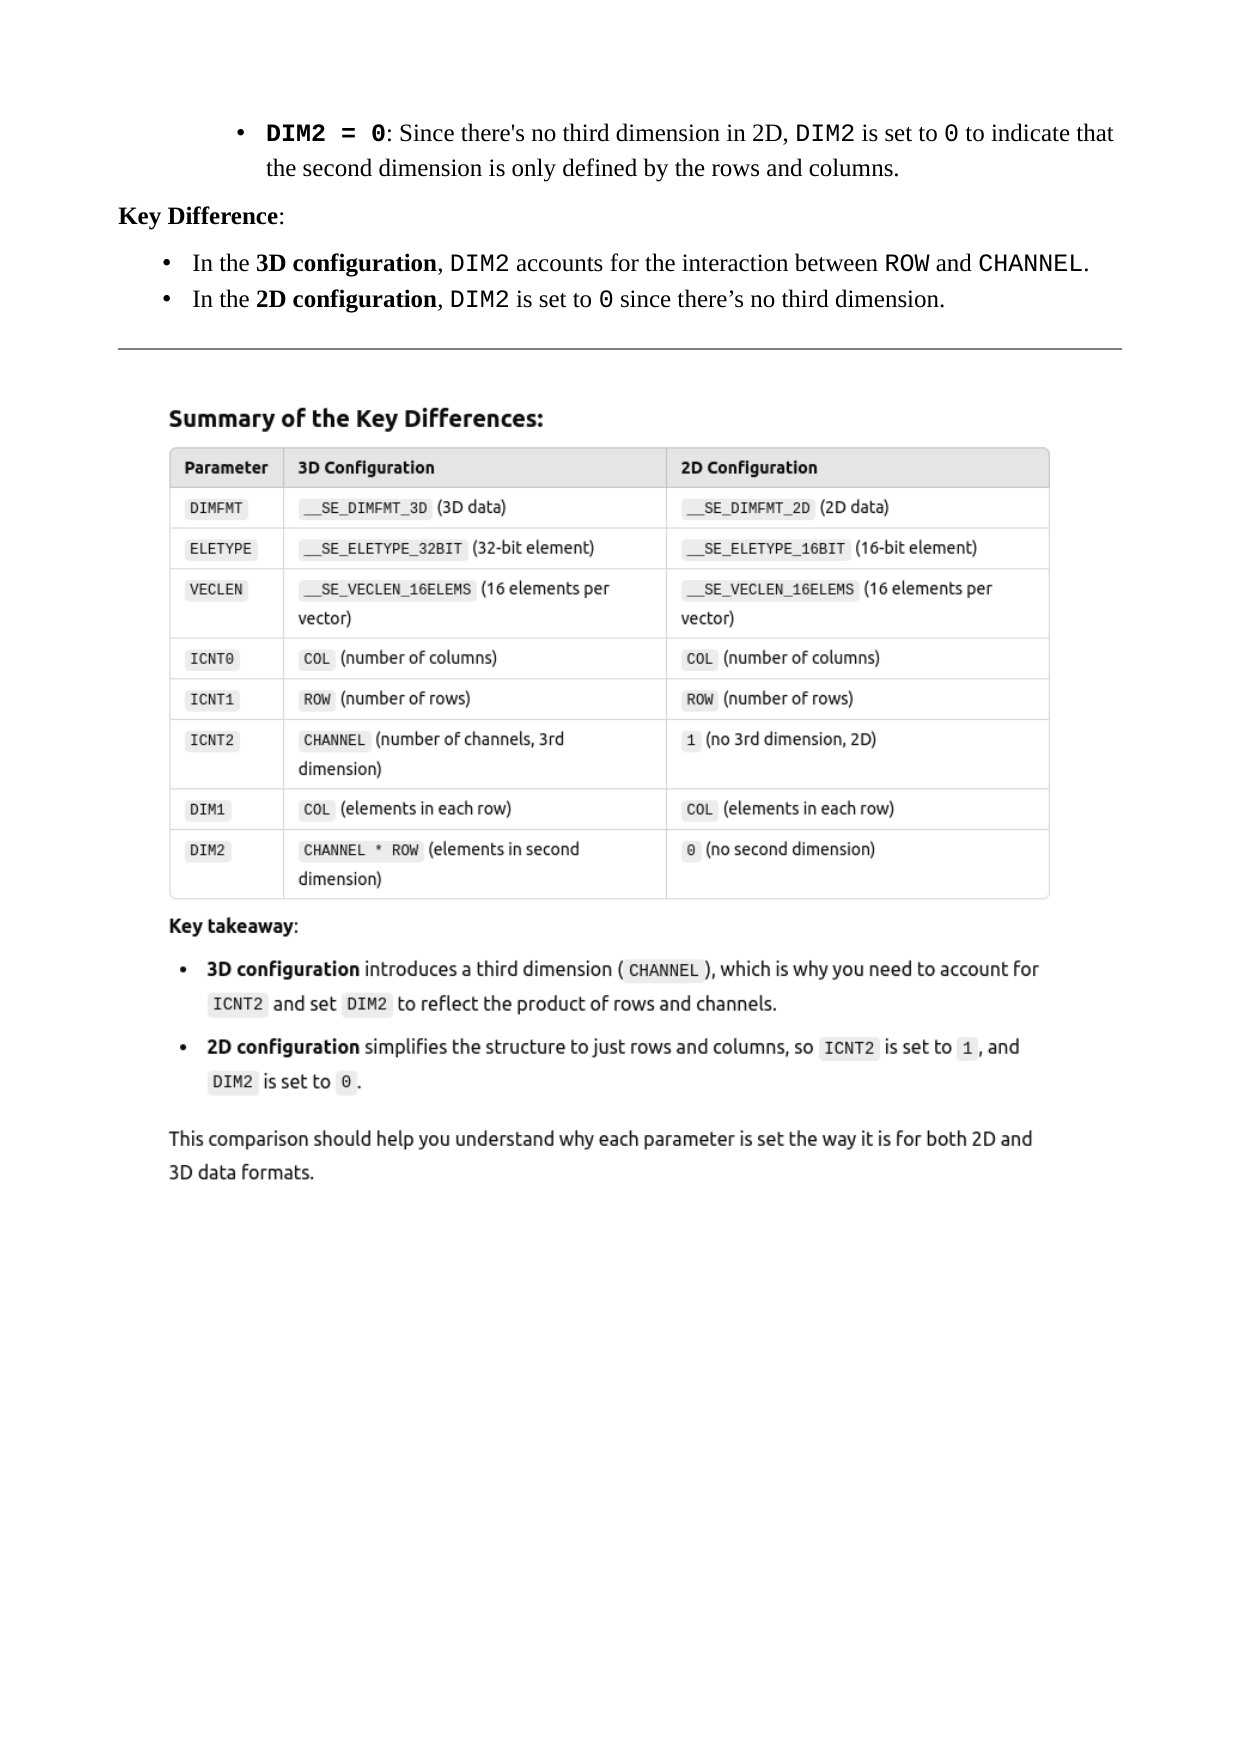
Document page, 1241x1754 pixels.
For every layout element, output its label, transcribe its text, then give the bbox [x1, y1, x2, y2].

picture [118, 378, 1123, 1207]
list DIM2 = 0: Since there's no third dimension in 2D, DIM2 is set to 0 to indicate that the second dimension is only defined by the rows and columns. [236, 118, 1122, 182]
text Key Difference: [118, 201, 1122, 229]
list In the 3D configuration, DIM2 accounts for the interaction between ROW and CHANNEL. [162, 248, 1122, 279]
list In the 2D configuration, DIM2 is set to 0 since there’s no third dimension. [162, 284, 1122, 315]
